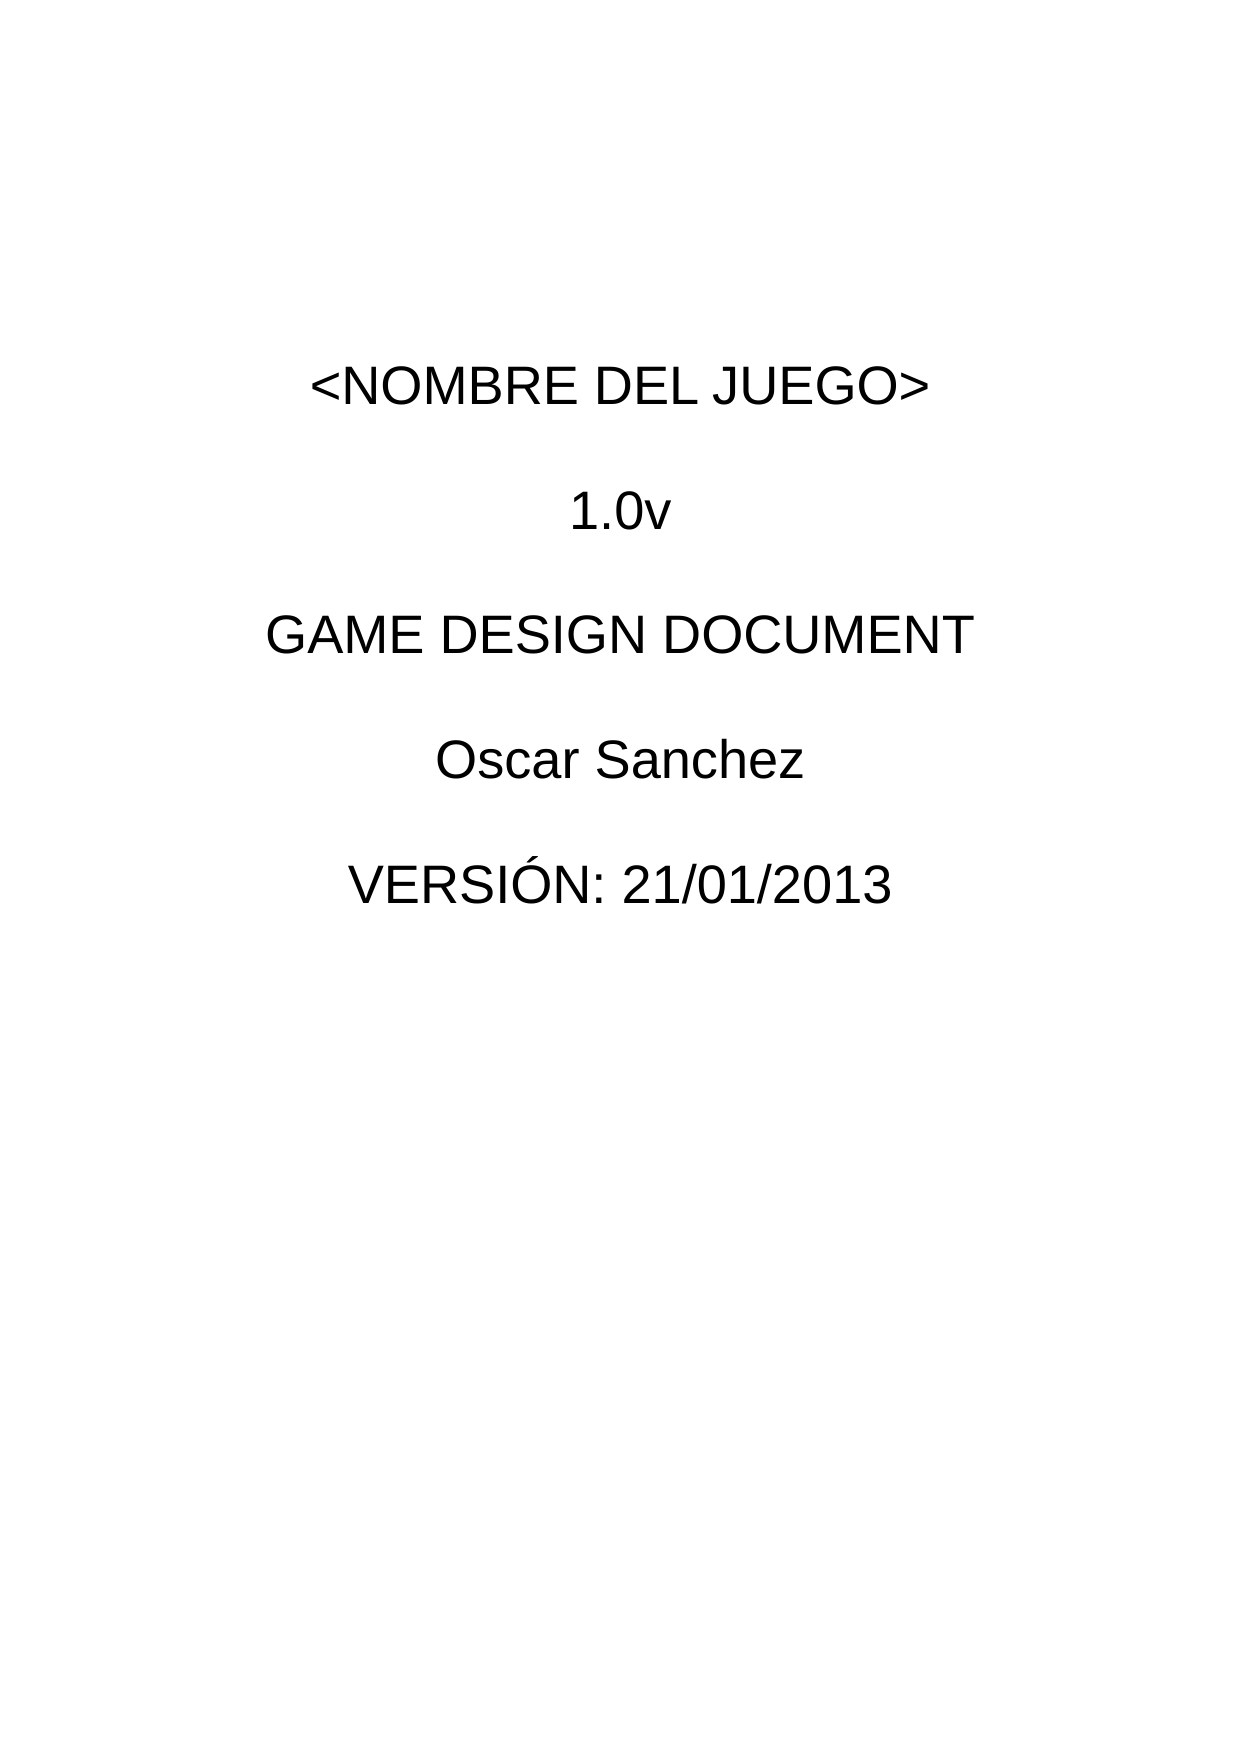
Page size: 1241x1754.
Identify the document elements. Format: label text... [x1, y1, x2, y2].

text <NOMBRE DEL JUEGO> [118, 354, 1122, 416]
text VERSIÓN: 21/01/2013 [118, 852, 1122, 914]
text Oscar Sanchez [118, 728, 1122, 790]
text 1.0v [118, 478, 1122, 541]
text GAME DESIGN DOCUMENT [118, 603, 1122, 665]
